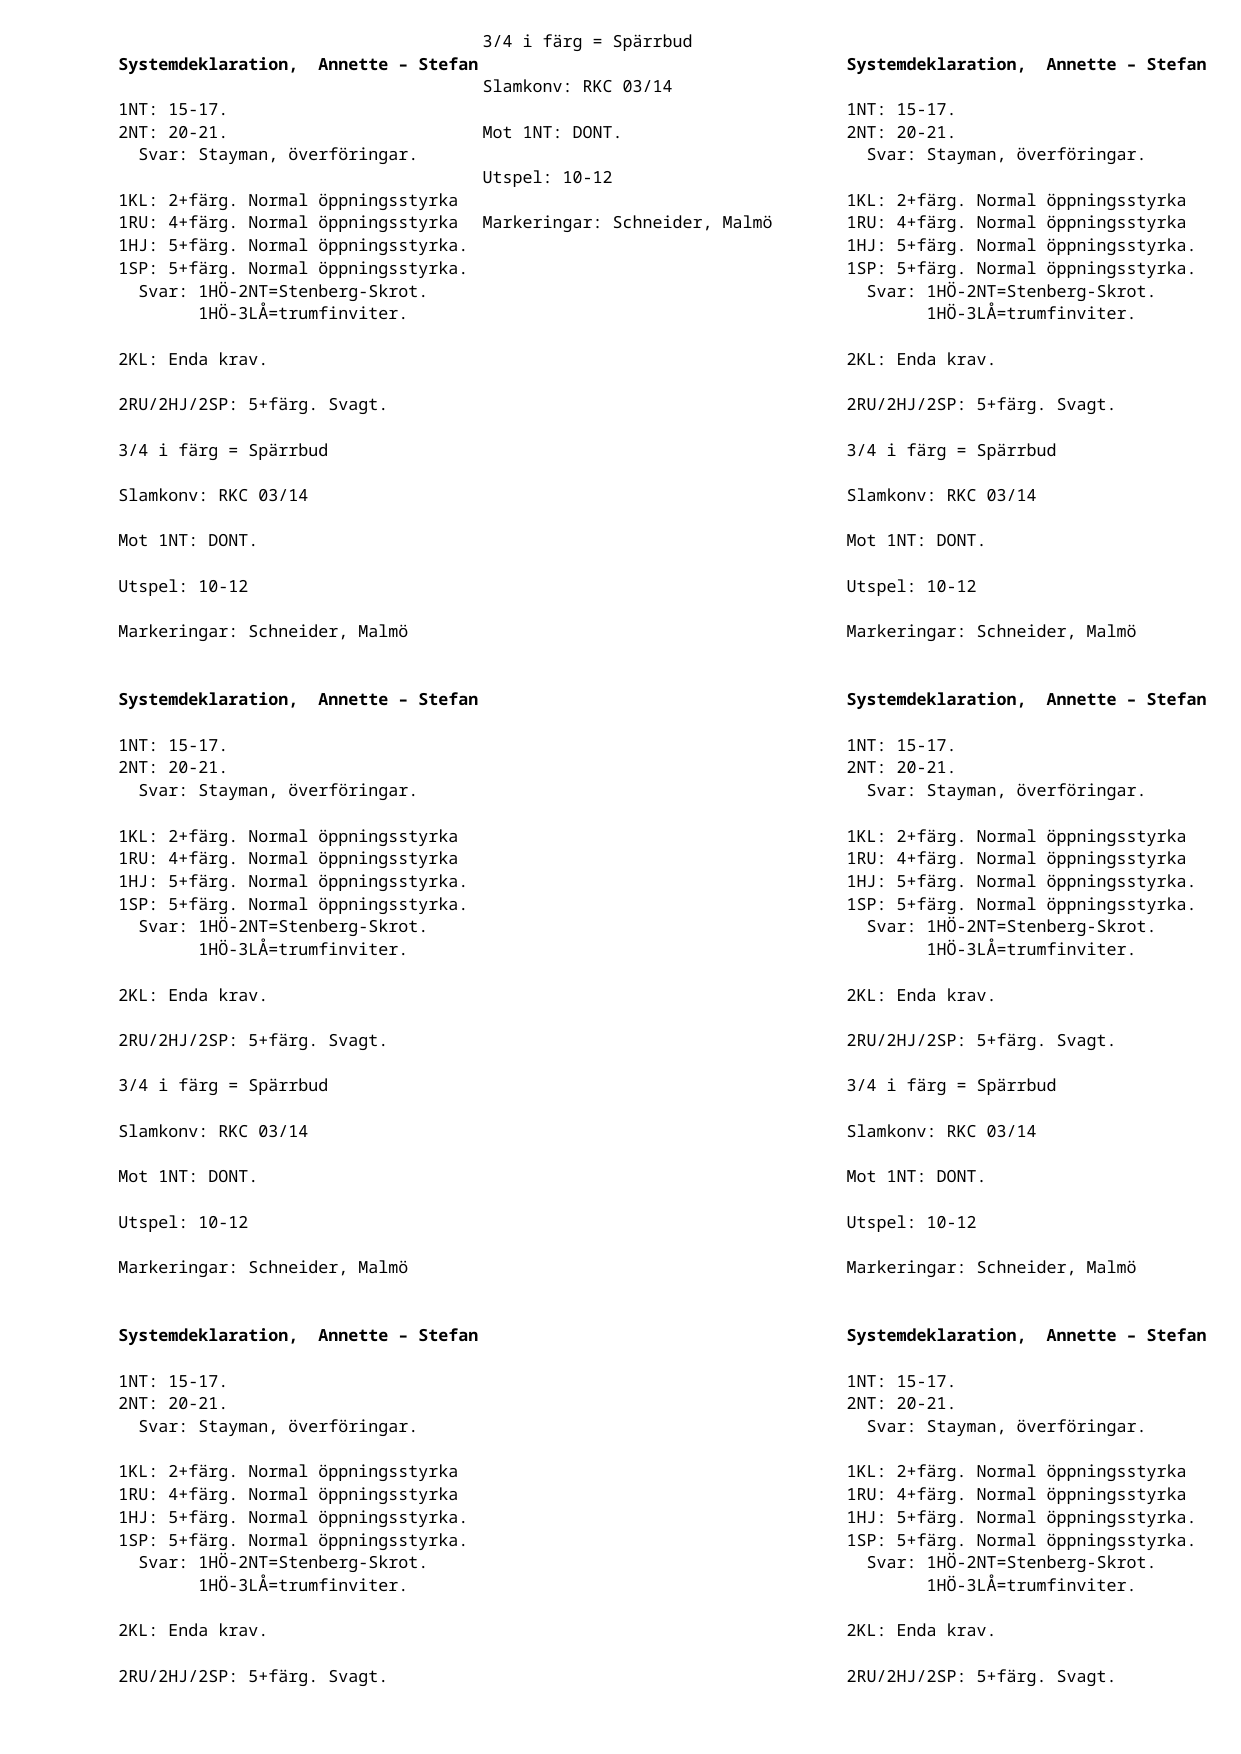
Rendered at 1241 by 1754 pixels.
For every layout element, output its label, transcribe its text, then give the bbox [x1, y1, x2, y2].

text Markeringar: Schneider, Malmö [482, 211, 846, 234]
text Mot 1NT: DONT. [846, 1165, 1211, 1188]
text Svar: 1HÖ-2NT=Stenberg-Skrot. [118, 279, 482, 302]
text Svar: Stayman, överföringar. [118, 143, 482, 166]
text 1SP: 5+färg. Normal öppningsstyrka. [118, 257, 482, 279]
text Svar: Stayman, överföringar. [846, 143, 1211, 166]
text 1HJ: 5+färg. Normal öppningsstyrka. [846, 1506, 1211, 1528]
text 2NT: 20-21. [118, 756, 482, 779]
text 2KL: Enda krav. [846, 1596, 1211, 1642]
text 2KL: Enda krav. [118, 1596, 482, 1642]
text Slamkonv: RKC 03/14 [482, 75, 846, 98]
text Mot 1NT: DONT. [846, 529, 1211, 552]
text Svar: Stayman, överföringar. [118, 1415, 482, 1437]
text Slamkonv: RKC 03/14 [846, 1119, 1211, 1142]
text 1RU: 4+färg. Normal öppningsstyrka [846, 211, 1211, 234]
text Markeringar: Schneider, Malmö [846, 620, 1211, 643]
text Svar: Stayman, överföringar. [846, 779, 1211, 802]
text 1KL: 2+färg. Normal öppningsstyrka [846, 188, 1211, 211]
text Systemdeklaration, Annette – Stefan [118, 688, 482, 711]
text 1NT: 15-17. [118, 733, 482, 756]
text Slamkonv: RKC 03/14 [118, 1119, 482, 1142]
text Systemdeklaration, Annette – Stefan [846, 688, 1211, 711]
text Markeringar: Schneider, Malmö [118, 620, 482, 643]
text Svar: Stayman, överföringar. [846, 1415, 1211, 1437]
text Mot 1NT: DONT. [118, 1165, 482, 1188]
text 2RU/2HJ/2SP: 5+färg. Svagt. [118, 1664, 482, 1710]
text 2RU/2HJ/2SP: 5+färg. Svagt. [118, 1029, 482, 1074]
text Utspel: 10-12 [482, 166, 846, 188]
text Utspel: 10-12 [118, 1210, 482, 1233]
text Svar: 1HÖ-2NT=Stenberg-Skrot. [118, 915, 482, 938]
text Systemdeklaration, Annette – Stefan [118, 52, 482, 75]
text 1HJ: 5+färg. Normal öppningsstyrka. [118, 1506, 482, 1528]
text Systemdeklaration, Annette – Stefan [846, 1324, 1211, 1347]
text 3/4 i färg = Spärrbud [118, 438, 482, 461]
text 1NT: 15-17. [846, 1369, 1211, 1392]
text Svar: Stayman, överföringar. [118, 779, 482, 802]
text Mot 1NT: DONT. [482, 120, 846, 143]
text Svar: 1HÖ-2NT=Stenberg-Skrot. [846, 1551, 1211, 1574]
text 1KL: 2+färg. Normal öppningsstyrka [118, 824, 482, 847]
text 1RU: 4+färg. Normal öppningsstyrka [846, 847, 1211, 870]
text 3/4 i färg = Spärrbud [118, 1074, 482, 1097]
text 1SP: 5+färg. Normal öppningsstyrka. [846, 257, 1211, 279]
text 2KL: Enda krav. [118, 961, 482, 1006]
text 1HJ: 5+färg. Normal öppningsstyrka. [118, 870, 482, 892]
text Svar: 1HÖ-2NT=Stenberg-Skrot. [846, 279, 1211, 302]
text 1HÖ-3LÅ=trumfinviter. [846, 938, 1211, 961]
text 3/4 i färg = Spärrbud [846, 438, 1211, 461]
text 2KL: Enda krav. [846, 961, 1211, 1006]
text 1RU: 4+färg. Normal öppningsstyrka [118, 1483, 482, 1506]
text Systemdeklaration, Annette – Stefan [118, 1324, 482, 1347]
text 1RU: 4+färg. Normal öppningsstyrka [118, 847, 482, 870]
text 2RU/2HJ/2SP: 5+färg. Svagt. [846, 1029, 1211, 1074]
text 2KL: Enda krav. [118, 325, 482, 370]
text 2NT: 20-21. [846, 1392, 1211, 1415]
text 1SP: 5+färg. Normal öppningsstyrka. [118, 892, 482, 915]
text 1HÖ-3LÅ=trumfinviter. [118, 938, 482, 961]
text 1KL: 2+färg. Normal öppningsstyrka [846, 824, 1211, 847]
text Svar: 1HÖ-2NT=Stenberg-Skrot. [118, 1551, 482, 1574]
text 1HJ: 5+färg. Normal öppningsstyrka. [118, 234, 482, 257]
text Slamkonv: RKC 03/14 [846, 484, 1211, 506]
text 2KL: Enda krav. [846, 325, 1211, 370]
text Slamkonv: RKC 03/14 [118, 484, 482, 506]
text 1SP: 5+färg. Normal öppningsstyrka. [846, 892, 1211, 915]
text 1KL: 2+färg. Normal öppningsstyrka [846, 1460, 1211, 1483]
text Svar: 1HÖ-2NT=Stenberg-Skrot. [846, 915, 1211, 938]
text Utspel: 10-12 [118, 574, 482, 597]
text 1HÖ-3LÅ=trumfinviter. [846, 1574, 1211, 1596]
text 1RU: 4+färg. Normal öppningsstyrka [118, 211, 482, 234]
text 2RU/2HJ/2SP: 5+färg. Svagt. [846, 1664, 1211, 1710]
text Utspel: 10-12 [846, 1210, 1211, 1233]
text 3/4 i färg = Spärrbud [846, 1074, 1211, 1097]
text 1NT: 15-17. [118, 98, 482, 120]
text 1KL: 2+färg. Normal öppningsstyrka [118, 1460, 482, 1483]
text Mot 1NT: DONT. [118, 529, 482, 552]
text 1HJ: 5+färg. Normal öppningsstyrka. [846, 234, 1211, 257]
text 3/4 i färg = Spärrbud [482, 29, 846, 52]
text Systemdeklaration, Annette – Stefan [846, 52, 1211, 75]
text 1SP: 5+färg. Normal öppningsstyrka. [118, 1528, 482, 1551]
text 1SP: 5+färg. Normal öppningsstyrka. [846, 1528, 1211, 1551]
text 2RU/2HJ/2SP: 5+färg. Svagt. [846, 393, 1211, 438]
text Markeringar: Schneider, Malmö [118, 1256, 482, 1278]
text 2RU/2HJ/2SP: 5+färg. Svagt. [118, 393, 482, 438]
text 1NT: 15-17. [846, 98, 1211, 120]
text Utspel: 10-12 [846, 574, 1211, 597]
text 2NT: 20-21. [846, 120, 1211, 143]
text 1NT: 15-17. [118, 1369, 482, 1392]
text 1HJ: 5+färg. Normal öppningsstyrka. [846, 870, 1211, 892]
text 1HÖ-3LÅ=trumfinviter. [118, 1574, 482, 1596]
text 1RU: 4+färg. Normal öppningsstyrka [846, 1483, 1211, 1506]
text 2NT: 20-21. [118, 120, 482, 143]
text 1KL: 2+färg. Normal öppningsstyrka [118, 188, 482, 211]
text 1HÖ-3LÅ=trumfinviter. [846, 302, 1211, 325]
text 2NT: 20-21. [846, 756, 1211, 779]
text 1HÖ-3LÅ=trumfinviter. [118, 302, 482, 325]
text Markeringar: Schneider, Malmö [846, 1256, 1211, 1278]
text 2NT: 20-21. [118, 1392, 482, 1415]
text 1NT: 15-17. [846, 733, 1211, 756]
